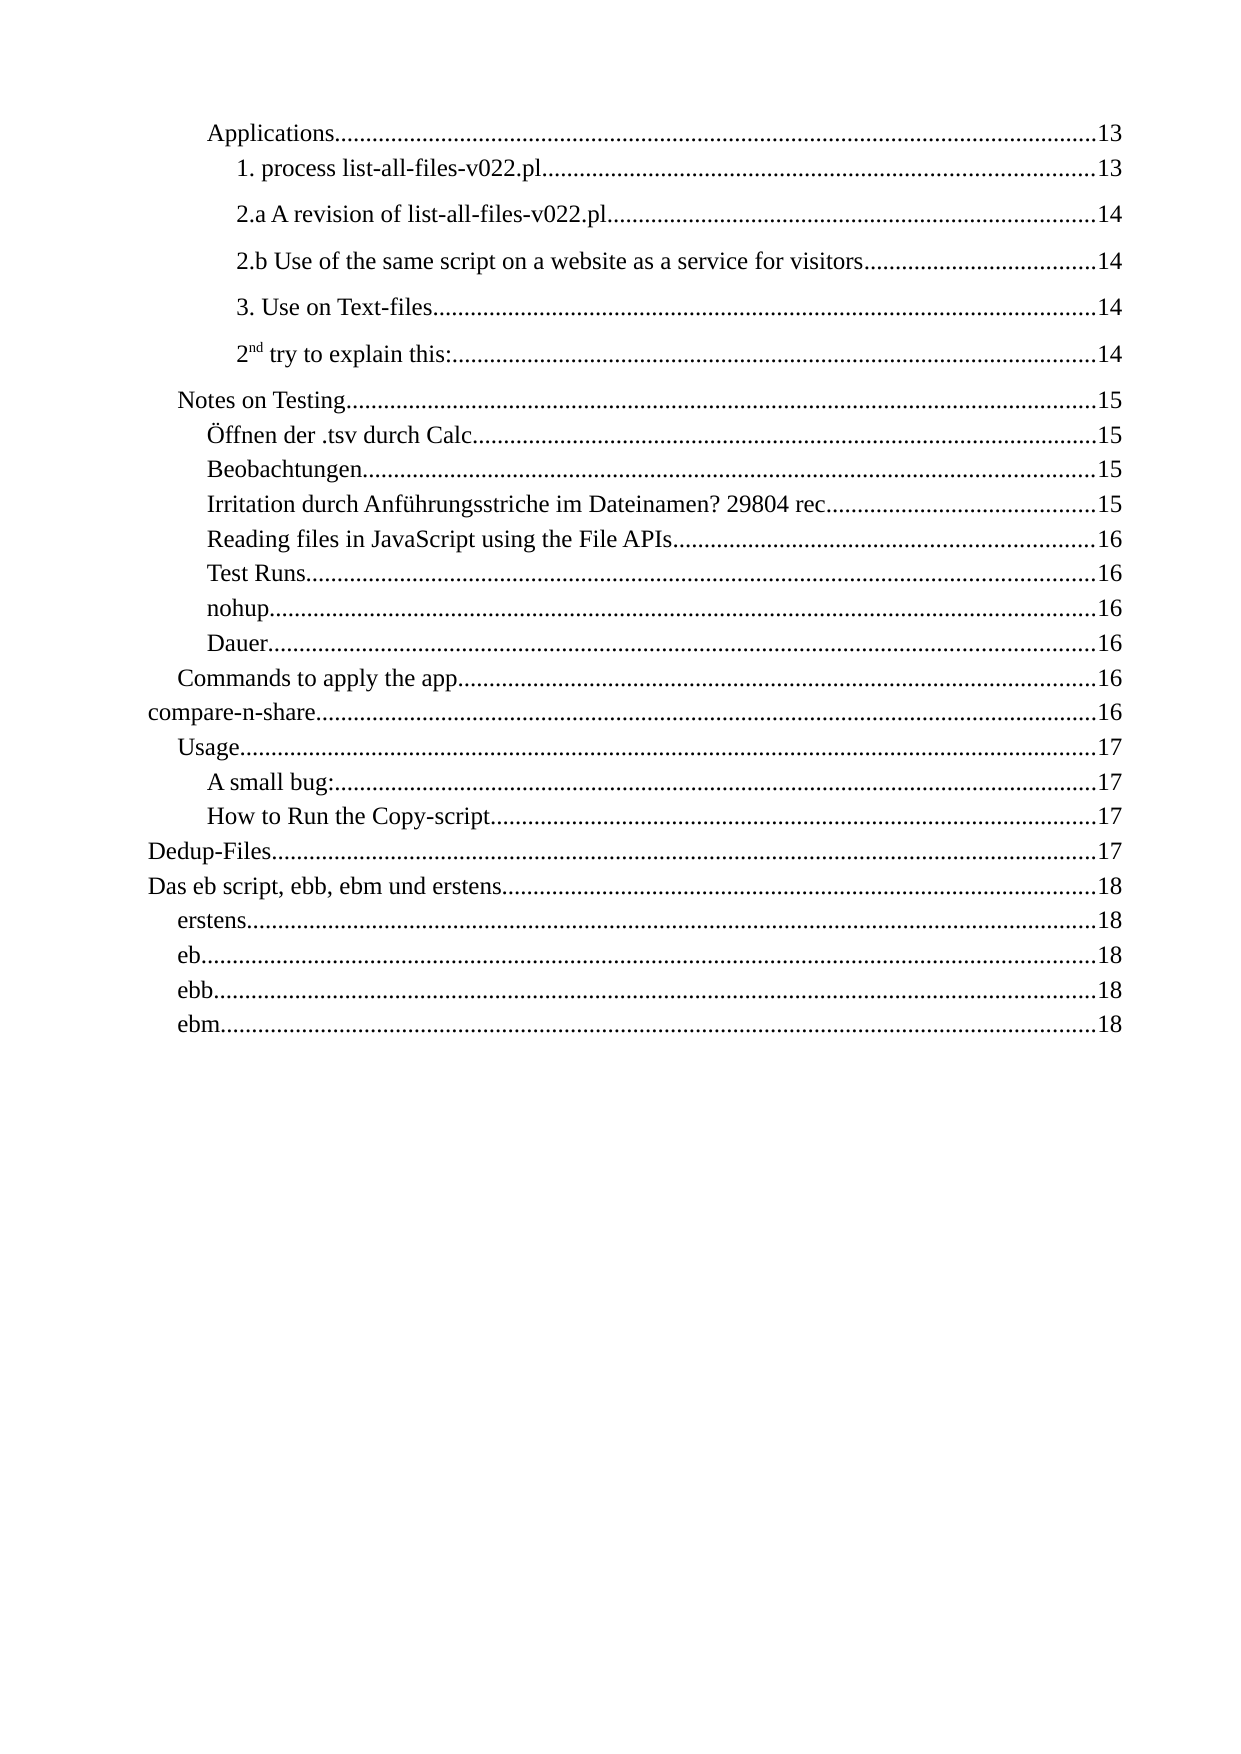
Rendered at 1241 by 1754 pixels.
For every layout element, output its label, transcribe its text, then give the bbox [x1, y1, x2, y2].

text Test Runs 16 [207, 558, 1122, 587]
text ebm 18 [177, 1009, 1122, 1038]
text erstens 18 [177, 905, 1122, 934]
text 1. process list-all-files-v022.pl 13 [236, 153, 1122, 182]
text compare-n-share 16 [148, 697, 1122, 726]
text 2nd try to explain this: 14 [236, 339, 1122, 367]
text Reading files in JavaScript using the File APIs 16 [207, 524, 1122, 553]
text 2.b Use of the same script on a website as a service for visitors 14 [236, 246, 1122, 274]
text Usage 17 [177, 732, 1122, 761]
text Dauer 16 [207, 628, 1122, 657]
text Applications 13 [207, 118, 1122, 147]
text A small bug: 17 [207, 767, 1122, 795]
text Commands to apply the app 16 [177, 663, 1122, 691]
text Beobachtungen 15 [207, 454, 1122, 483]
text Das eb script, ebb, ebm und erstens 18 [148, 871, 1122, 899]
text How to Run the Copy-script 17 [207, 801, 1122, 830]
text 2.a A revision of list-all-files-v022.pl 14 [236, 199, 1122, 228]
text Dedup-Files 17 [148, 836, 1122, 865]
text 3. Use on Text-files 14 [236, 292, 1122, 321]
text Irritation durch Anführungsstriche im Dateinamen? 29804 rec. 15 [207, 489, 1122, 518]
text Öffnen der .tsv durch Calc 15 [207, 420, 1122, 448]
text eb 18 [177, 940, 1122, 969]
text ebb 18 [177, 975, 1122, 1003]
text Notes on Testing 15 [177, 385, 1122, 414]
text nohup 16 [207, 593, 1122, 622]
